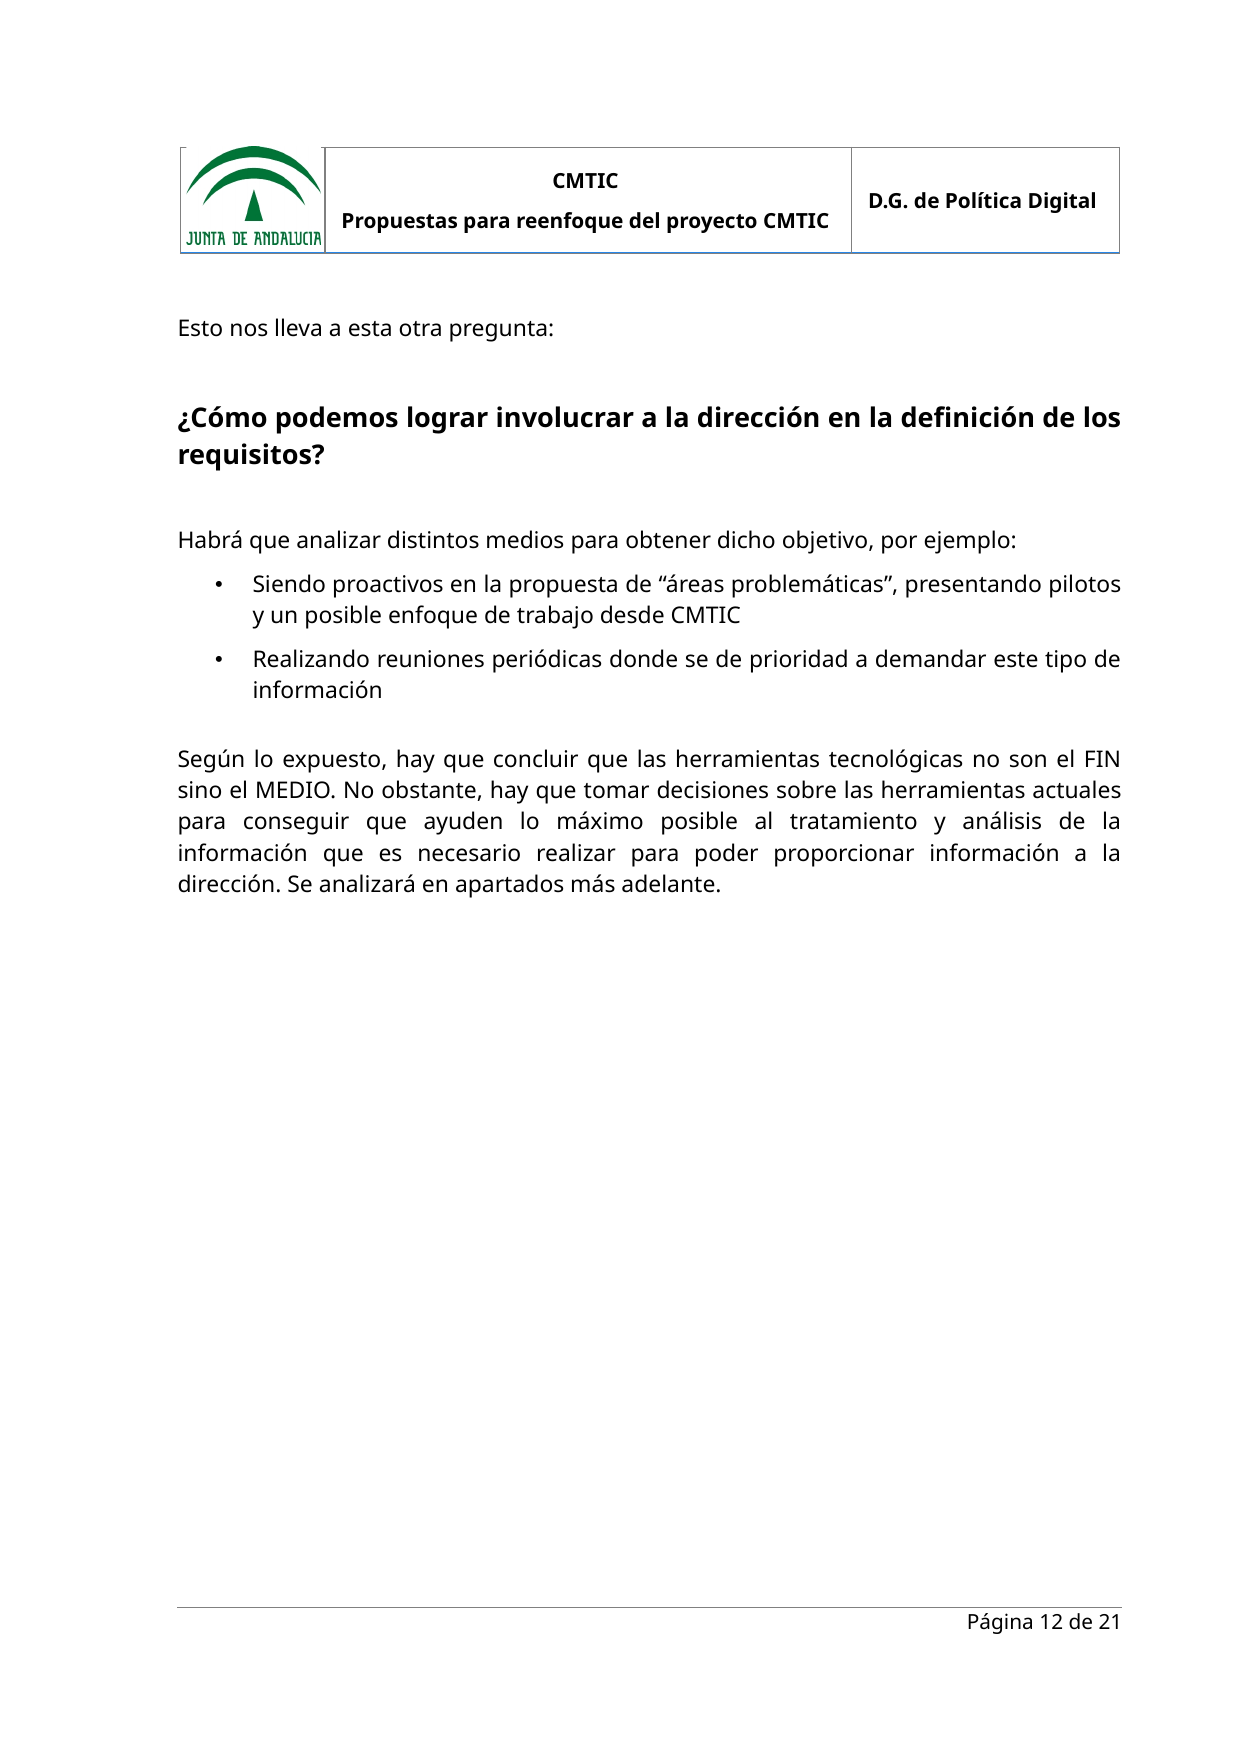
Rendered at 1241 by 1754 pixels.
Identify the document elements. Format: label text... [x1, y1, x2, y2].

text Esto nos lleva a esta otra pregunta: [177, 311, 1122, 343]
list Siendo proactivos en la propuesta de “áreas problemáticas”, presentando pilotos y un posible enfoque de trabajo desde CMTIC [215, 568, 1122, 630]
text ¿Cómo podemos lograr involucrar a la dirección en la definición de los requisitos? [177, 399, 1122, 473]
text Según lo expuesto, hay que concluir que las herramientas tecnológicas no son el FIN sino el MEDIO. No obstante, hay que tomar decisiones sobre las herramientas actuales para conseguir que ayuden lo máximo posible al tratamiento y análisis de la información que es necesario realizar para poder proporcionar información a la dirección. Se analizará en apartados más adelante. [177, 743, 1122, 899]
text Habrá que analizar distintos medios para obtener dicho objetivo, por ejemplo: [177, 524, 1122, 555]
picture [186, 146, 321, 245]
list Realizando reuniones periódicas donde se de prioridad a demandar este tipo de información [215, 643, 1122, 705]
